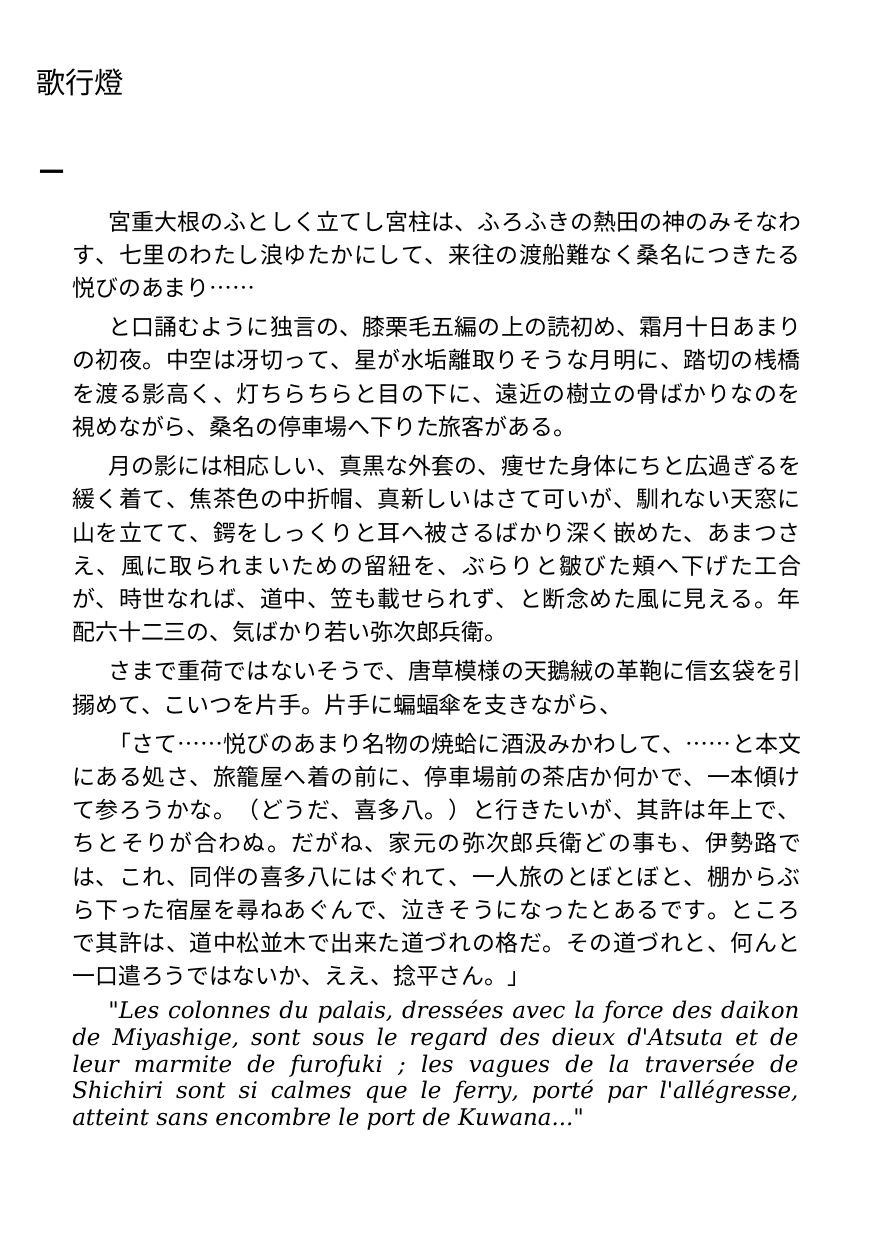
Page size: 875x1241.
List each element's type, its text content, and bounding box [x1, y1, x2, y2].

text 宮重大根のふとしく立てし宮柱は、ふろふきの熱田の神のみそなわす、七里のわたし浪ゆたかにして、来往の渡船難なく桑名につきたる悦びのあまり…… [72, 203, 802, 303]
text 「さて……悦びのあまり名物の焼蛤に酒汲みかわして、……と本文にある処さ、旅籠屋へ着の前に、停車場前の茶店か何かで、一本傾けて参ろうかな。（どうだ、喜多八。）と行きたいが、其許は年上で、ちとそりが合わぬ。だがね、家元の弥次郎兵衛どの事も、伊勢路では、これ、同伴の喜多八にはぐれて、一人旅のとぼとぼと、棚からぶら下った宿屋を尋ねあぐんで、泣きそうになったとあるです。ところで其許は、道中松並木で出来た道づれの格だ。その道づれと、何んと一口遣ろうではないか、ええ、捻平さん。」 [72, 726, 802, 991]
text と口誦むように独言の、膝栗毛五編の上の読初め、霜月十日あまりの初夜。中空は冴切って、星が水垢離取りそうな月明に、踏切の桟橋を渡る影高く、灯ちらちらと目の下に、遠近の樹立の骨ばかりなのを視めながら、桑名の停車場へ下りた旅客がある。 [72, 309, 802, 442]
text "Les colonnes du palais, dressées avec la force des daikon de Miyashige, sont sous le regard des dieux d'Atsuta et de leur marmite de furofuki ; les vagues de la traversée de Shichiri sont si calmes que le ferry, porté par l'allégresse, atteint sans encombre le port de Kuwana..." [72, 997, 802, 1131]
subtitle 歌行燈 [36, 60, 838, 102]
text さまで重荷ではないそうで、唐草模様の天鵝絨の革鞄に信玄袋を引搦めて、こいつを片手。片手に蝙蝠傘を支きながら、 [72, 653, 802, 720]
text 月の影には相応しい、真黒な外套の、痩せた身体にちと広過ぎるを緩く着て、焦茶色の中折帽、真新しいはさて可いが、馴れない天窓に山を立てて、鍔をしっくりと耳へ被さるばかり深く嵌めた、あまつさえ、風に取られまいための留紐を、ぶらりと皺びた頬へ下げた工合が、時世なれば、道中、笠も載せられず、と断念めた風に見える。年配六十二三の、気ばかり若い弥次郎兵衛。 [72, 448, 802, 647]
subtitle 一 [36, 149, 838, 192]
